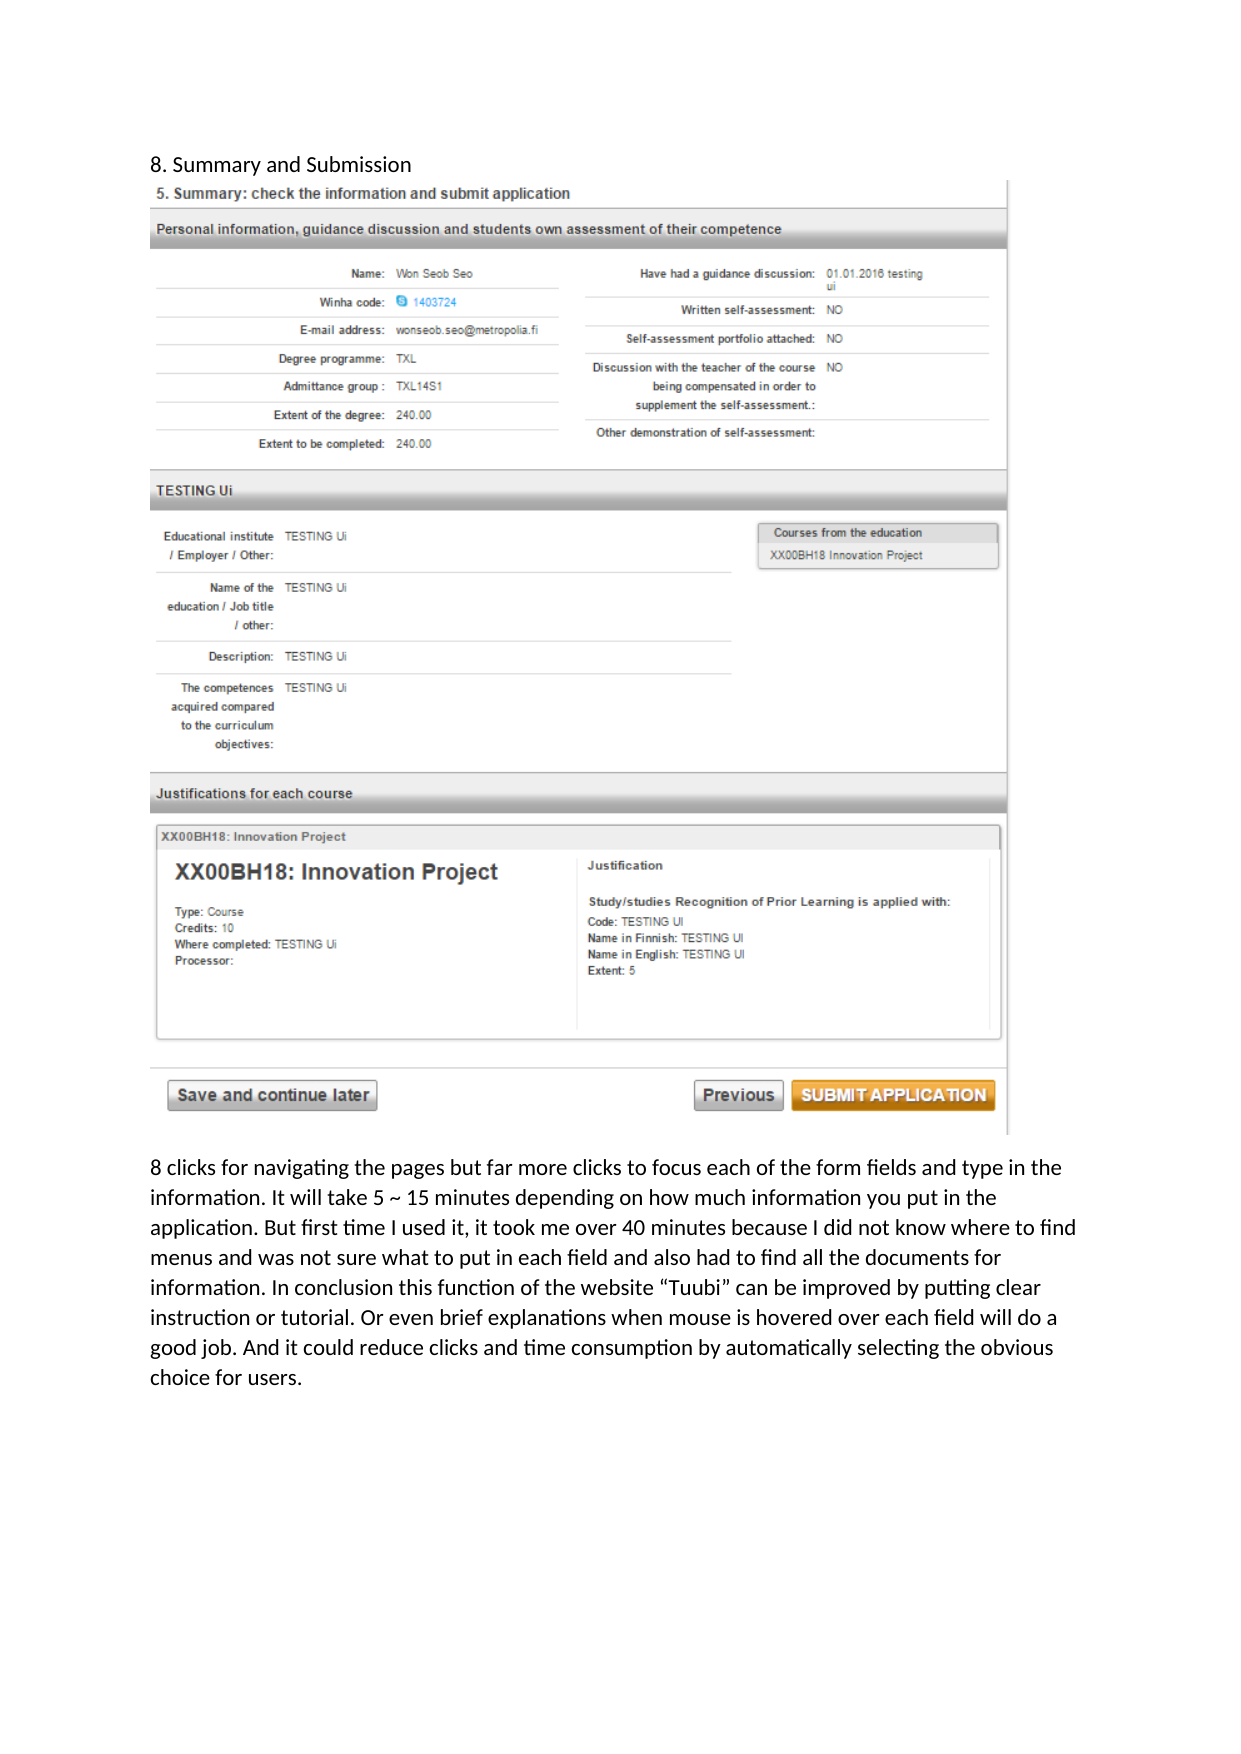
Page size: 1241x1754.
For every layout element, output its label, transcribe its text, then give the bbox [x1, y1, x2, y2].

text 8 clicks for navigating the pages but far more clicks to focus each of the form fields and type in the information. It will take 5 ~ 15 minutes depending on how much information you put in the application. But first time I used it, it took me over 40 minutes because I did not know where to find menus and was not sure what to put in each field and also had to find all the documents for information. In conclusion this function of the website “Tuubi” can be improved by putting clear instruction or tutorial. Or even brief explanations when mouse is hovered over each field will do a good job. And it could reduce clicks and time consumption by automatically selecting the obvious choice for users. [150, 1153, 1090, 1391]
text 8. Summary and Submission [150, 150, 1090, 1135]
